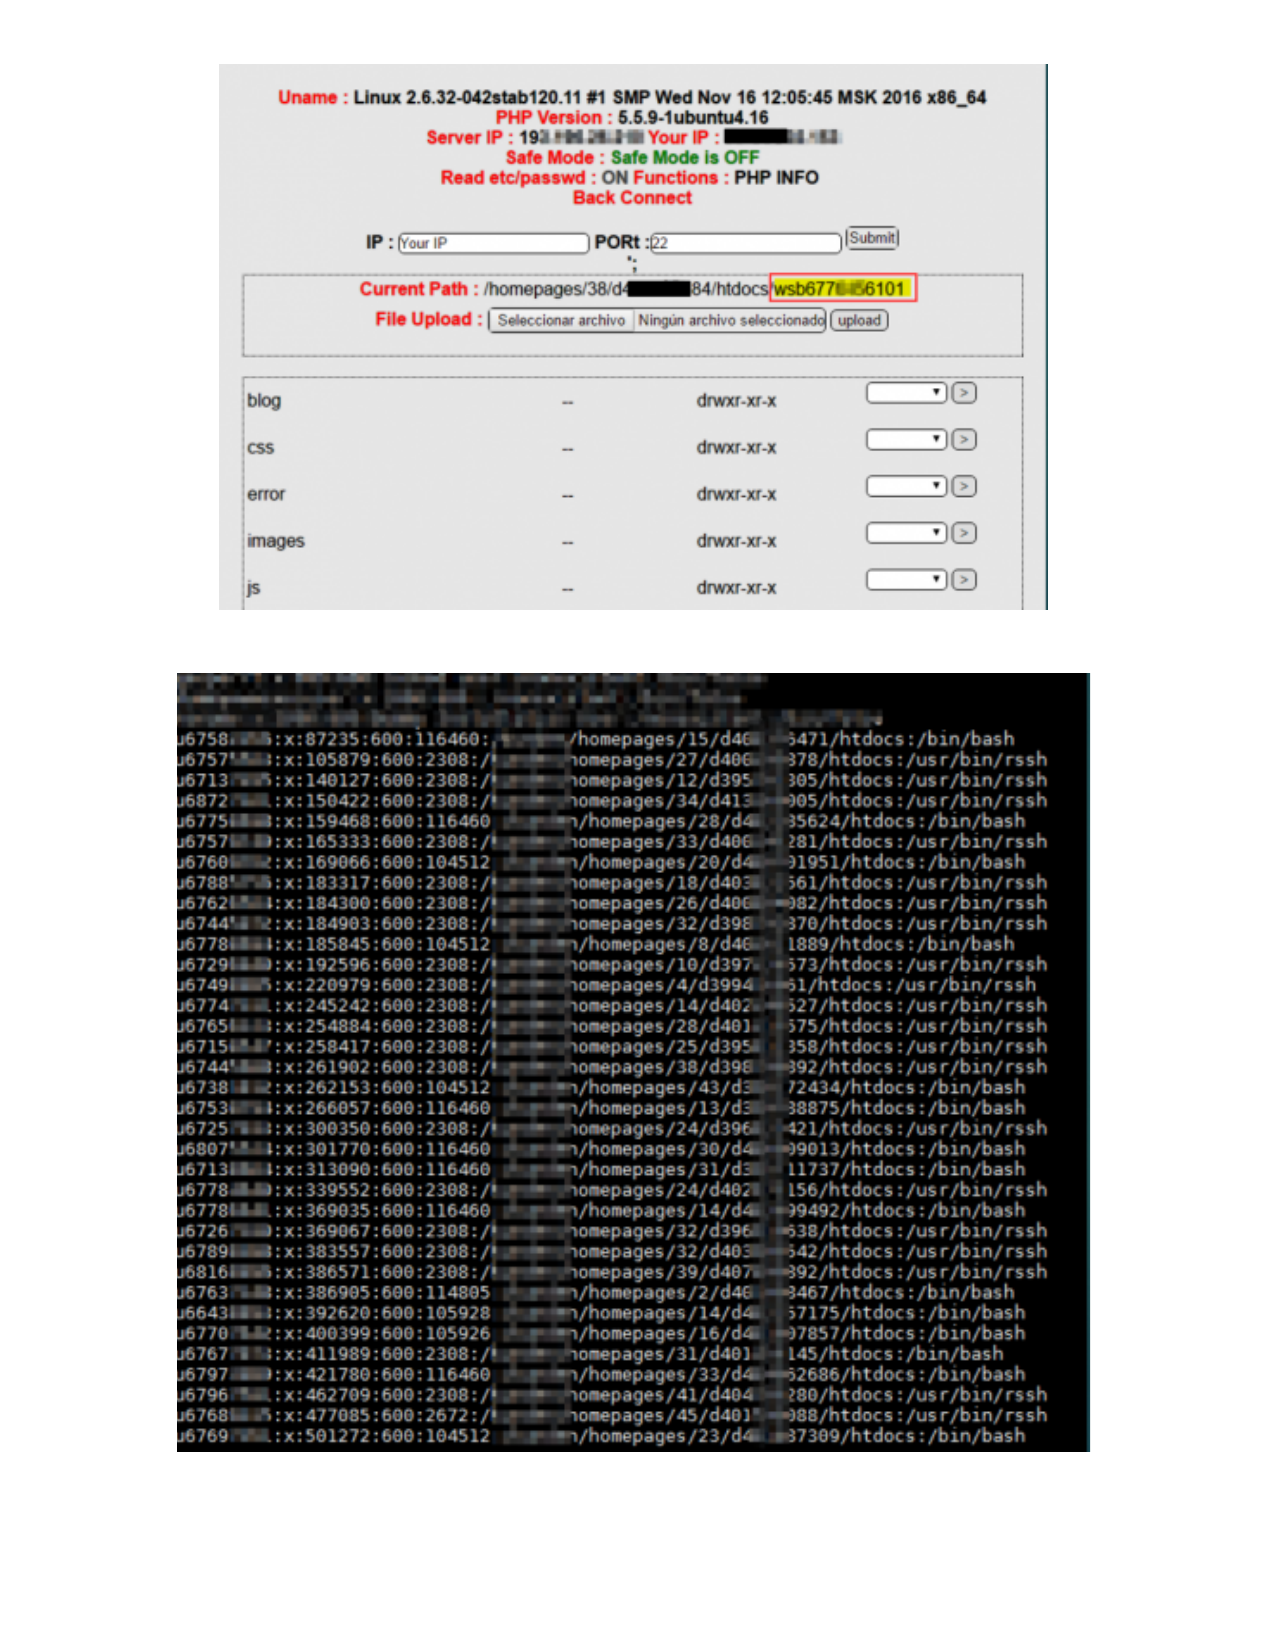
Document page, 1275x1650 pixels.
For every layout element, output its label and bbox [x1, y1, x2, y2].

picture [219, 64, 1048, 610]
picture [177, 673, 1091, 1452]
